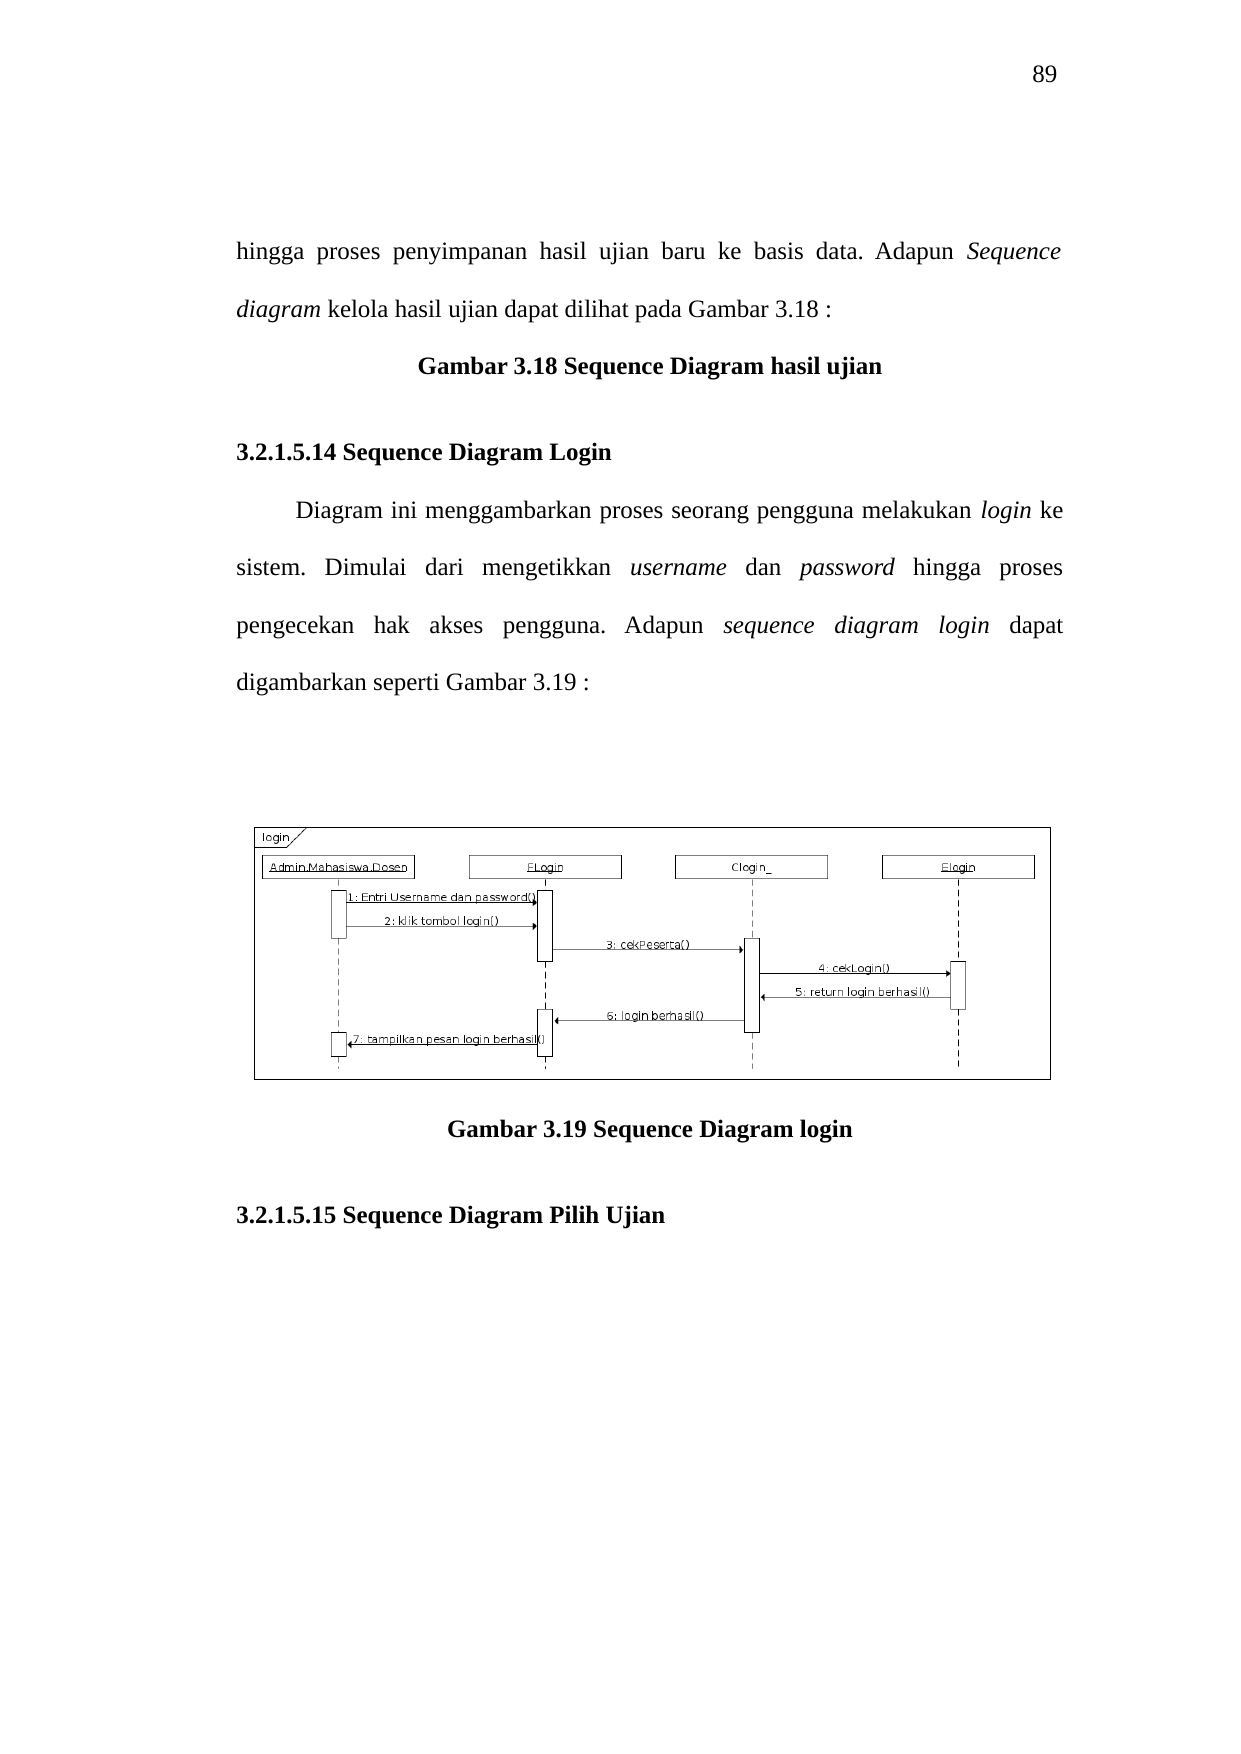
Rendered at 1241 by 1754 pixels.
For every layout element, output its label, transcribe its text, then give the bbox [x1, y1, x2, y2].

picture [246, 820, 1053, 1086]
text hingga proses penyimpanan hasil ujian baru ke basis data. Adapun Sequence diagram kelola hasil ujian dapat dilihat pada Gambar 3.18 : [236, 236, 1063, 322]
subtitle 3.2.1.5.15 Sequence Diagram Pilih Ujian [236, 1200, 1063, 1229]
subtitle 3.2.1.5.14 Sequence Diagram Login [236, 437, 1063, 466]
text Gambar 3.19 Sequence Diagram login [236, 811, 1063, 1143]
text Diagram ini menggambarkan proses seorang pengguna melakukan login ke sistem. Dimulai dari mengetikkan username dan password hingga proses pengecekan hak akses pengguna. Adapun sequence diagram login dapat digambarkan seperti Gambar 3.19 : [236, 495, 1063, 696]
text Gambar 3.18 Sequence Diagram hasil ujian [236, 351, 1063, 380]
